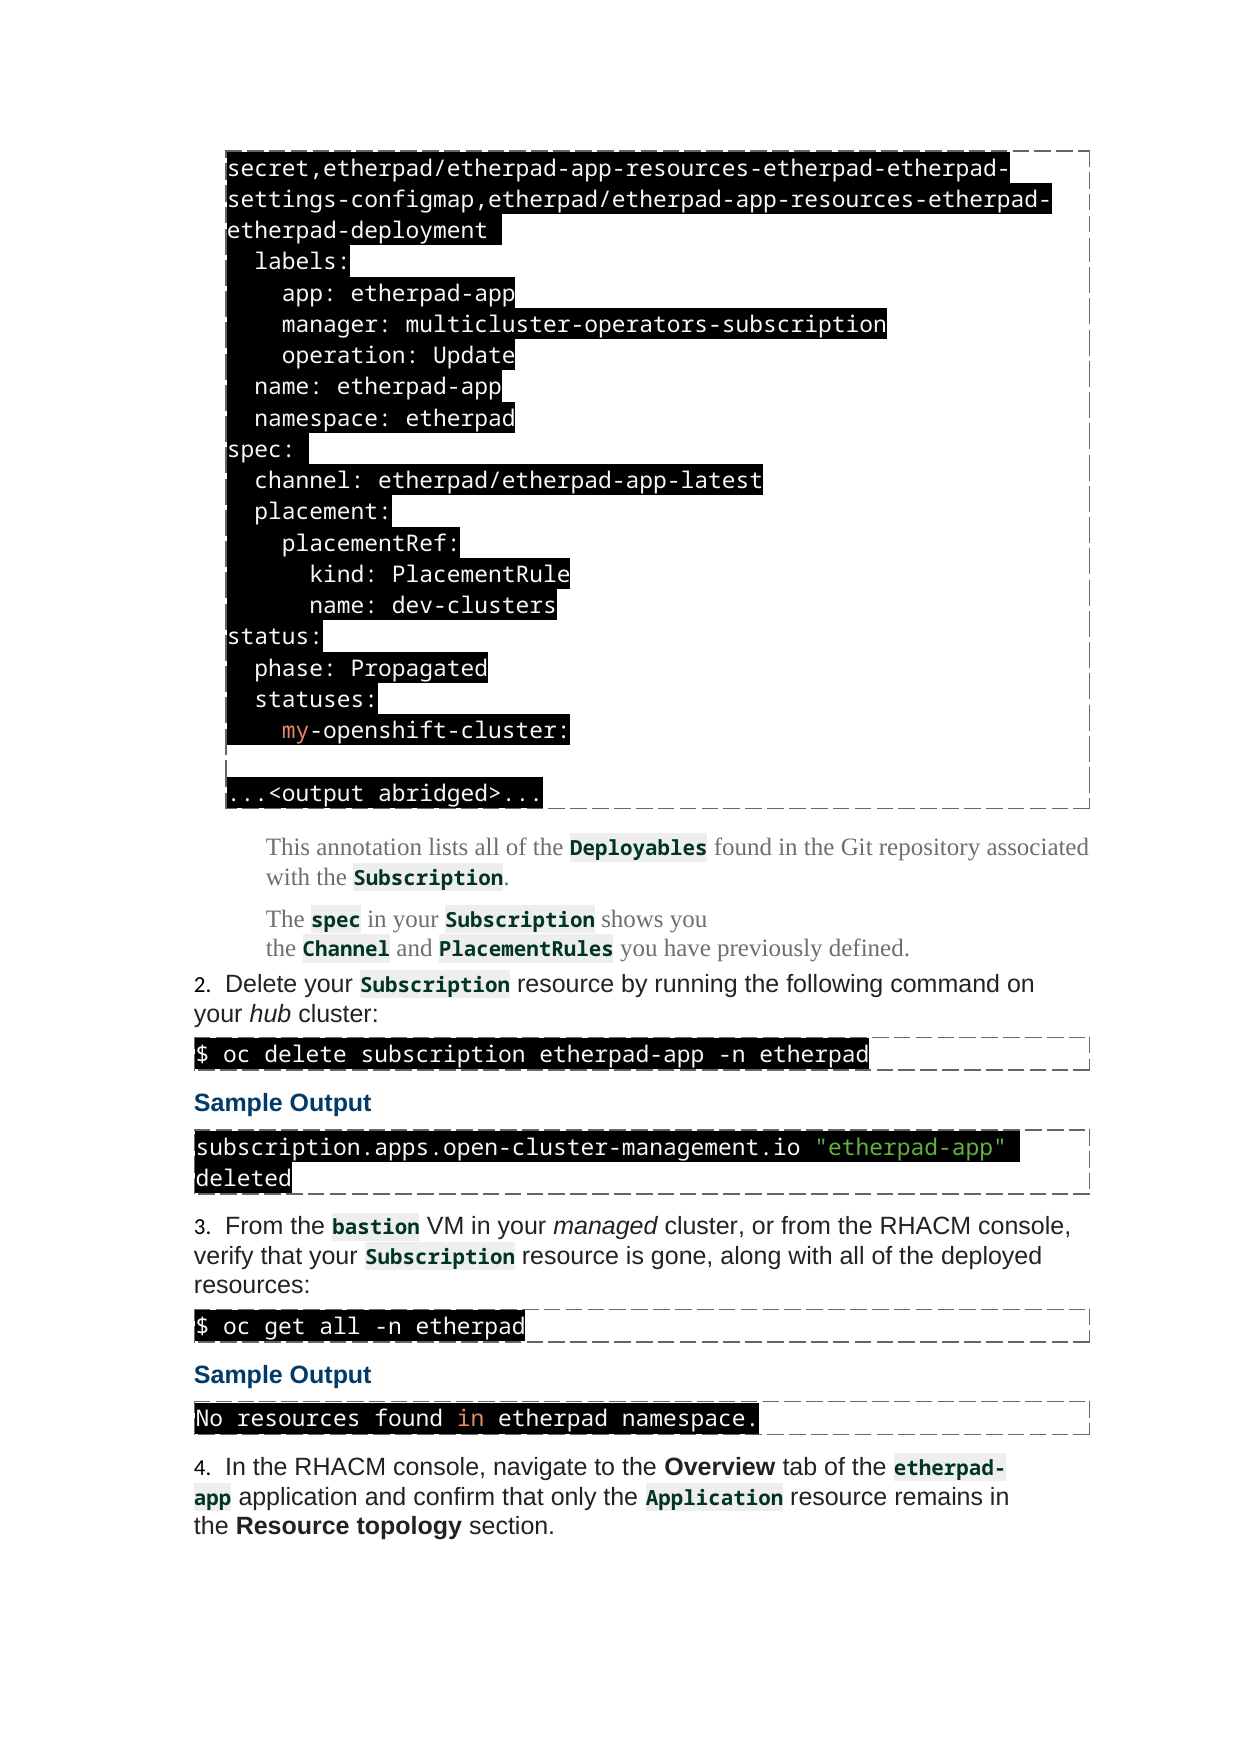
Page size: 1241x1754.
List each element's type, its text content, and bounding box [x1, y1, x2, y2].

table_header This annotation lists all of the Deployables found in the Git repository associated with the Subscription. [266, 826, 1090, 897]
text $ oc delete subscription etherpad-app -n etherpad [194, 1037, 1090, 1071]
list In the RHACM console, navigate to the Overview tab of the etherpad-app application and confirm that only the Application resource remains in the Resource topology section. [194, 1452, 1090, 1540]
text app: etherpad-app [225, 275, 1090, 306]
text spec: [225, 431, 1090, 462]
text my-openshift-cluster: [225, 712, 1090, 744]
text statuses: [225, 681, 1090, 712]
text placement: [225, 494, 1090, 525]
text secret,etherpad/etherpad-app-resources-etherpad-etherpad-settings-configmap,etherpad/etherpad-app-resources-etherpad-etherpad-deployment [225, 150, 1090, 244]
table_cell The spec in your Subscription shows you the Channel and PlacementRules you have previously defined. [266, 898, 1090, 969]
text ...<output abridged>... [225, 775, 1090, 809]
text name: etherpad-app [225, 369, 1090, 400]
text phase: Propagated [225, 650, 1090, 681]
text Sample Output [194, 1359, 1090, 1388]
text channel: etherpad/etherpad-app-latest [225, 462, 1090, 494]
text No resources found in etherpad namespace. [194, 1401, 1090, 1435]
list Delete your Subscription resource by running the following command on your hub cluster: [194, 969, 1090, 1027]
list From the bastion VM in your managed cluster, or from the RHACM console, verify that your Subscription resource is gone, along with all of the deployed resources: [194, 1211, 1090, 1299]
text namespace: etherpad [225, 400, 1090, 431]
text $ oc get all -n etherpad [194, 1308, 1090, 1343]
table_header [225, 826, 266, 897]
text name: dev-clusters [225, 587, 1090, 619]
text labels: [225, 244, 1090, 275]
table_cell [225, 898, 266, 969]
text Sample Output [194, 1088, 1090, 1116]
text subscription.apps.open-cluster-management.io "etherpad-app" deleted [194, 1129, 1090, 1194]
text kind: PlacementRule [225, 556, 1090, 587]
text manager: multicluster-operators-subscription [225, 306, 1090, 337]
text placementRef: [225, 525, 1090, 556]
text status: [225, 619, 1090, 650]
text operation: Update [225, 337, 1090, 369]
